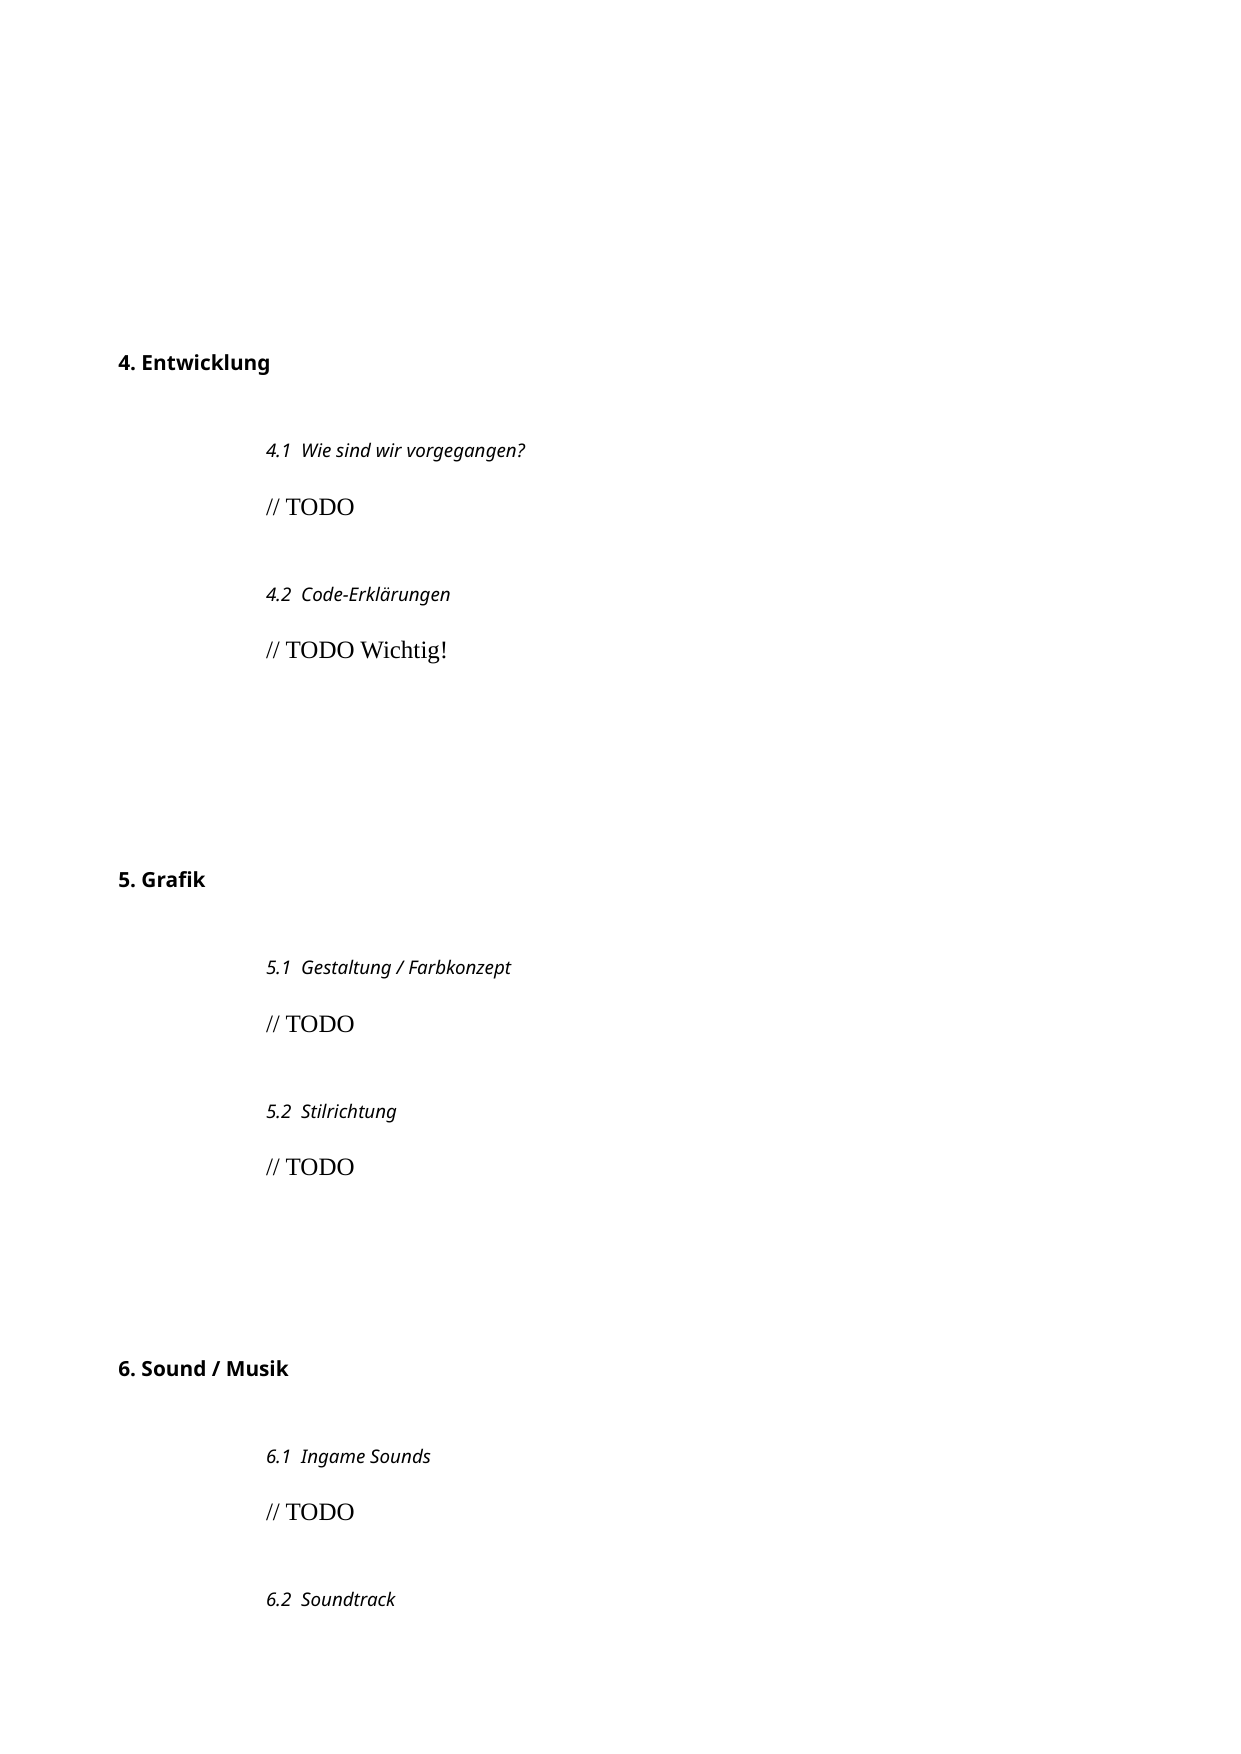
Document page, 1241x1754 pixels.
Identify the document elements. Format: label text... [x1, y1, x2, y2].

text 5.1 Gestaltung / Farbkonzept [118, 951, 1122, 980]
text 4.2 Code-Erklärungen [118, 578, 1122, 607]
text 6.2 Soundtrack [118, 1583, 1122, 1612]
text 4. Entwicklung [118, 348, 1122, 377]
text 4.1 Wie sind wir vorgegangen? [118, 434, 1122, 463]
text 5. Grafik [118, 865, 1122, 894]
text // TODO [118, 1009, 1122, 1037]
text // TODO [118, 492, 1122, 520]
text // TODO Wichtig! [118, 635, 1122, 664]
text 6. Sound / Musik [118, 1354, 1122, 1382]
text // TODO [118, 1152, 1122, 1181]
text 6.1 Ingame Sounds [118, 1440, 1122, 1468]
text 5.2 Stilrichtung [118, 1095, 1122, 1124]
text // TODO [118, 1497, 1122, 1526]
